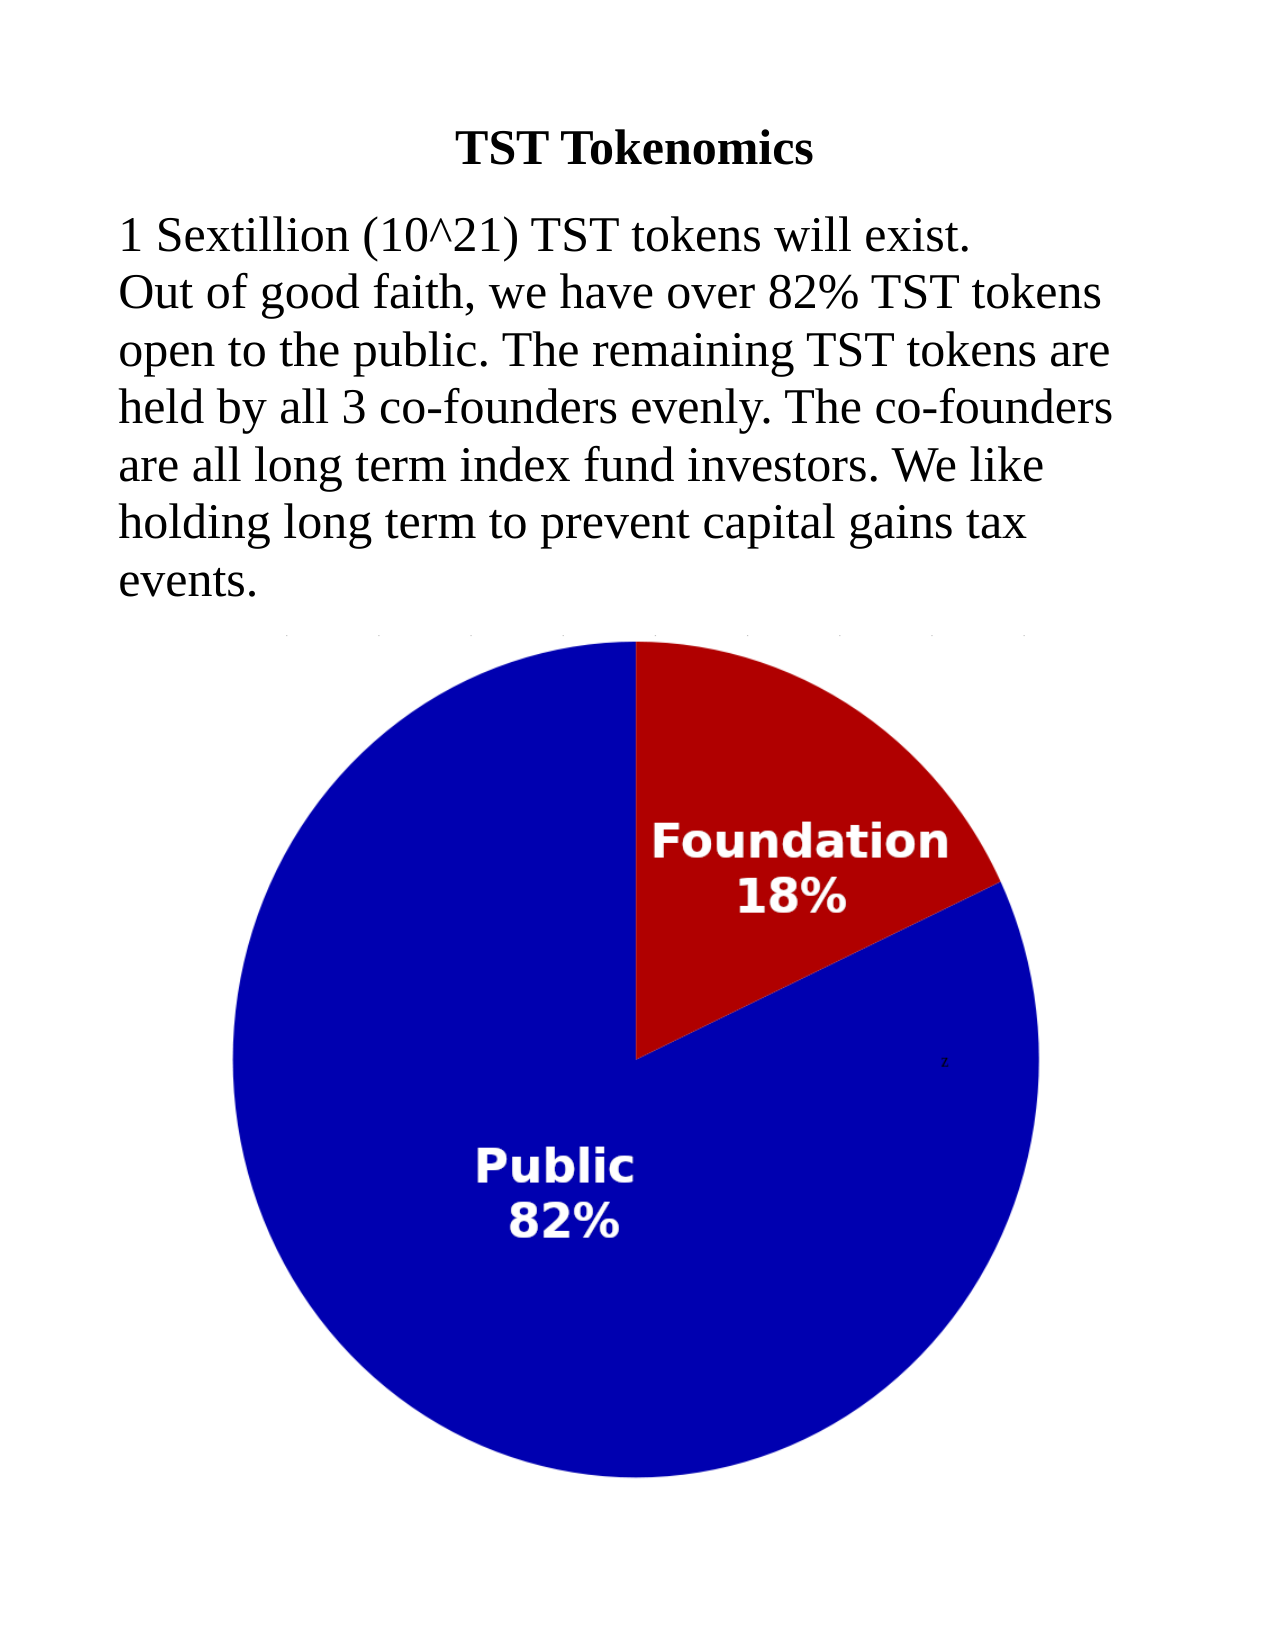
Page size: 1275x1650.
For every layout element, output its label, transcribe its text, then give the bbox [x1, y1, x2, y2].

text open to the public. The remaining TST tokens are held by all 3 co-founders evenly. The co-founders are all long term index fund investors. We like holding long term to prevent capital gains tax events. [118, 319, 1157, 607]
text 1 Sextillion (10^21) TST tokens will exist. [118, 204, 1157, 262]
text TST Tokenomics [118, 118, 1157, 176]
text Out of good faith, we have over 82% TST tokens [118, 262, 1157, 319]
picture [221, 635, 1054, 1484]
